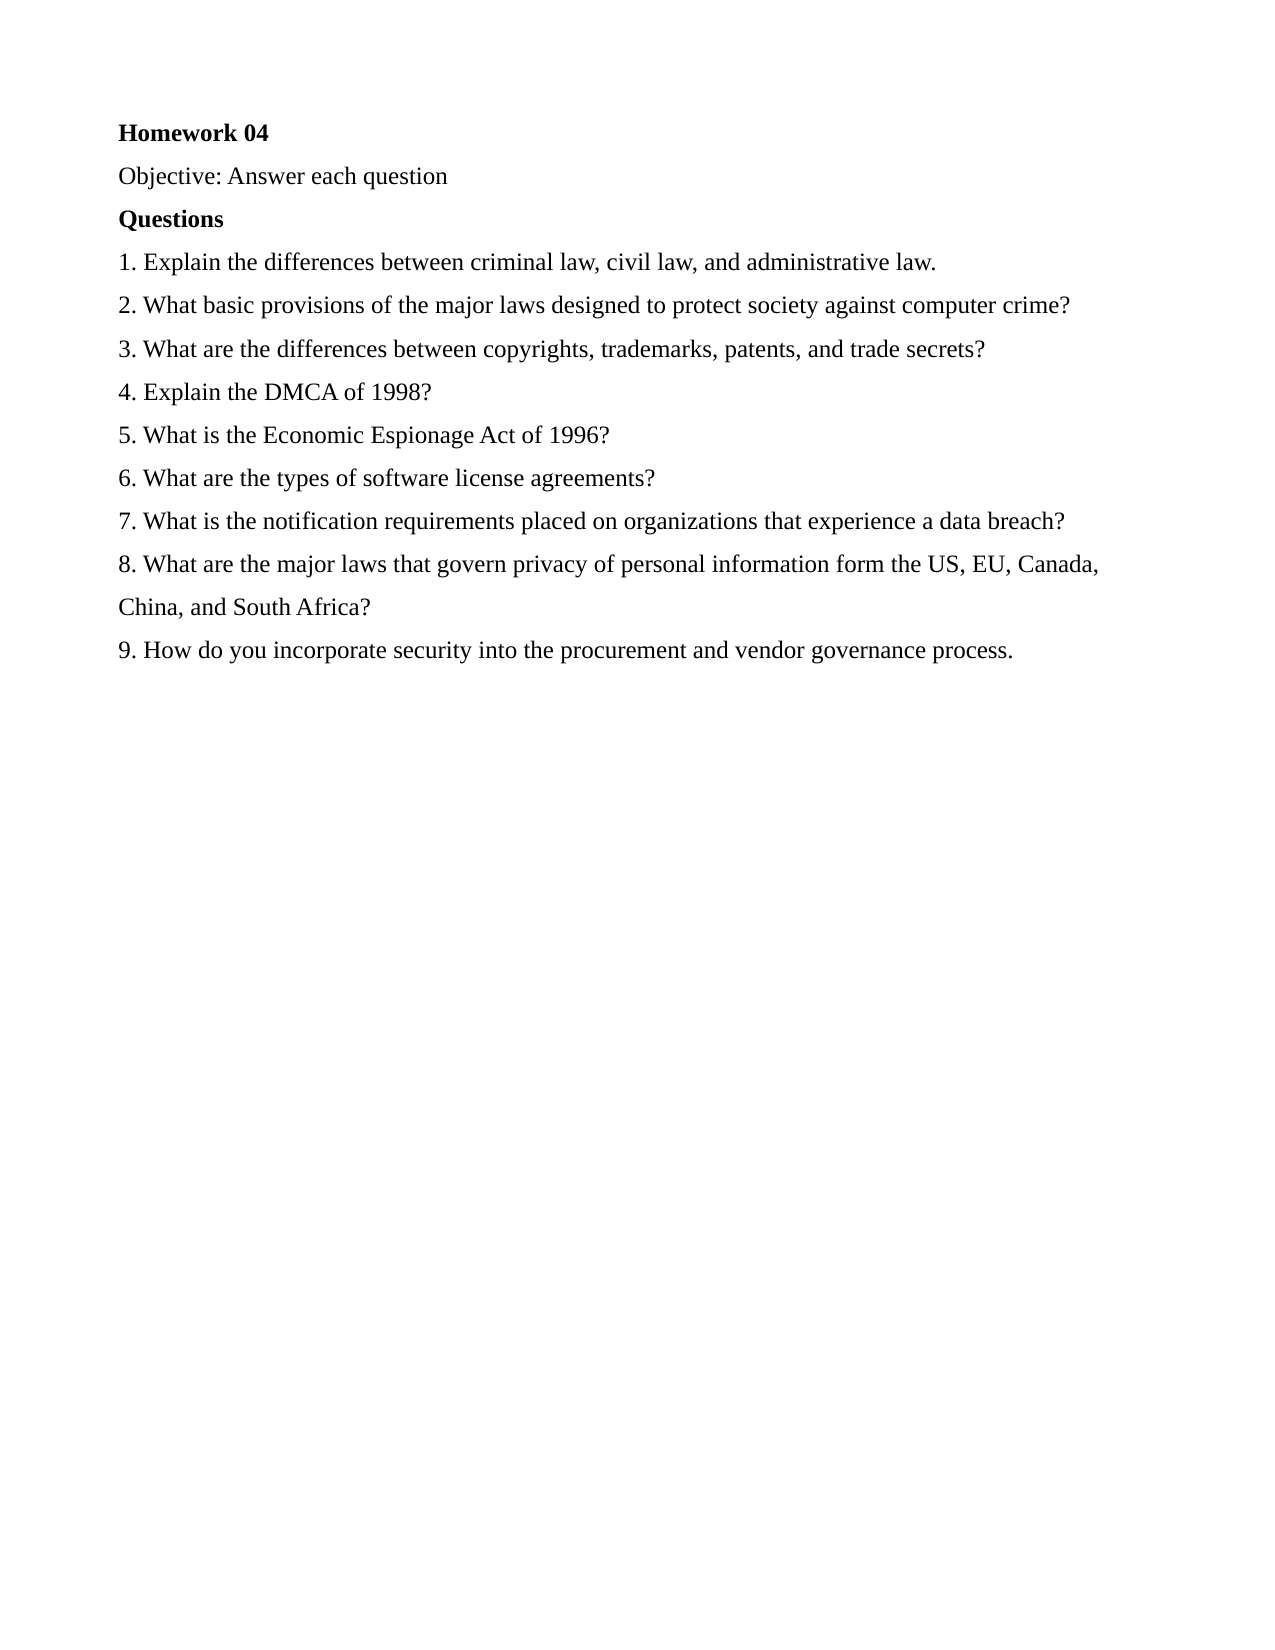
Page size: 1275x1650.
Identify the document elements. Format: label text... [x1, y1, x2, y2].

text 2. What basic provisions of the major laws designed to protect society against computer crime? [118, 291, 1157, 319]
text 9. How do you incorporate security into the procurement and vendor governance process. [118, 636, 1157, 664]
text 6. What are the types of software license agreements? [118, 463, 1157, 492]
text Homework 04 [118, 118, 1157, 147]
text Questions [118, 204, 1157, 233]
text 4. Explain the DMCA of 1998? [118, 377, 1157, 406]
text 5. What is the Economic Espionage Act of 1996? [118, 420, 1157, 449]
text 7. What is the notification requirements placed on organizations that experience a data breach? [118, 506, 1157, 535]
text 3. What are the differences between copyrights, trademarks, patents, and trade secrets? [118, 334, 1157, 362]
text Objective: Answer each question [118, 161, 1157, 190]
text 8. What are the major laws that govern privacy of personal information form the US, EU, Canada, China, and South Africa? [118, 549, 1157, 621]
text 1. Explain the differences between criminal law, civil law, and administrative law. [118, 247, 1157, 276]
